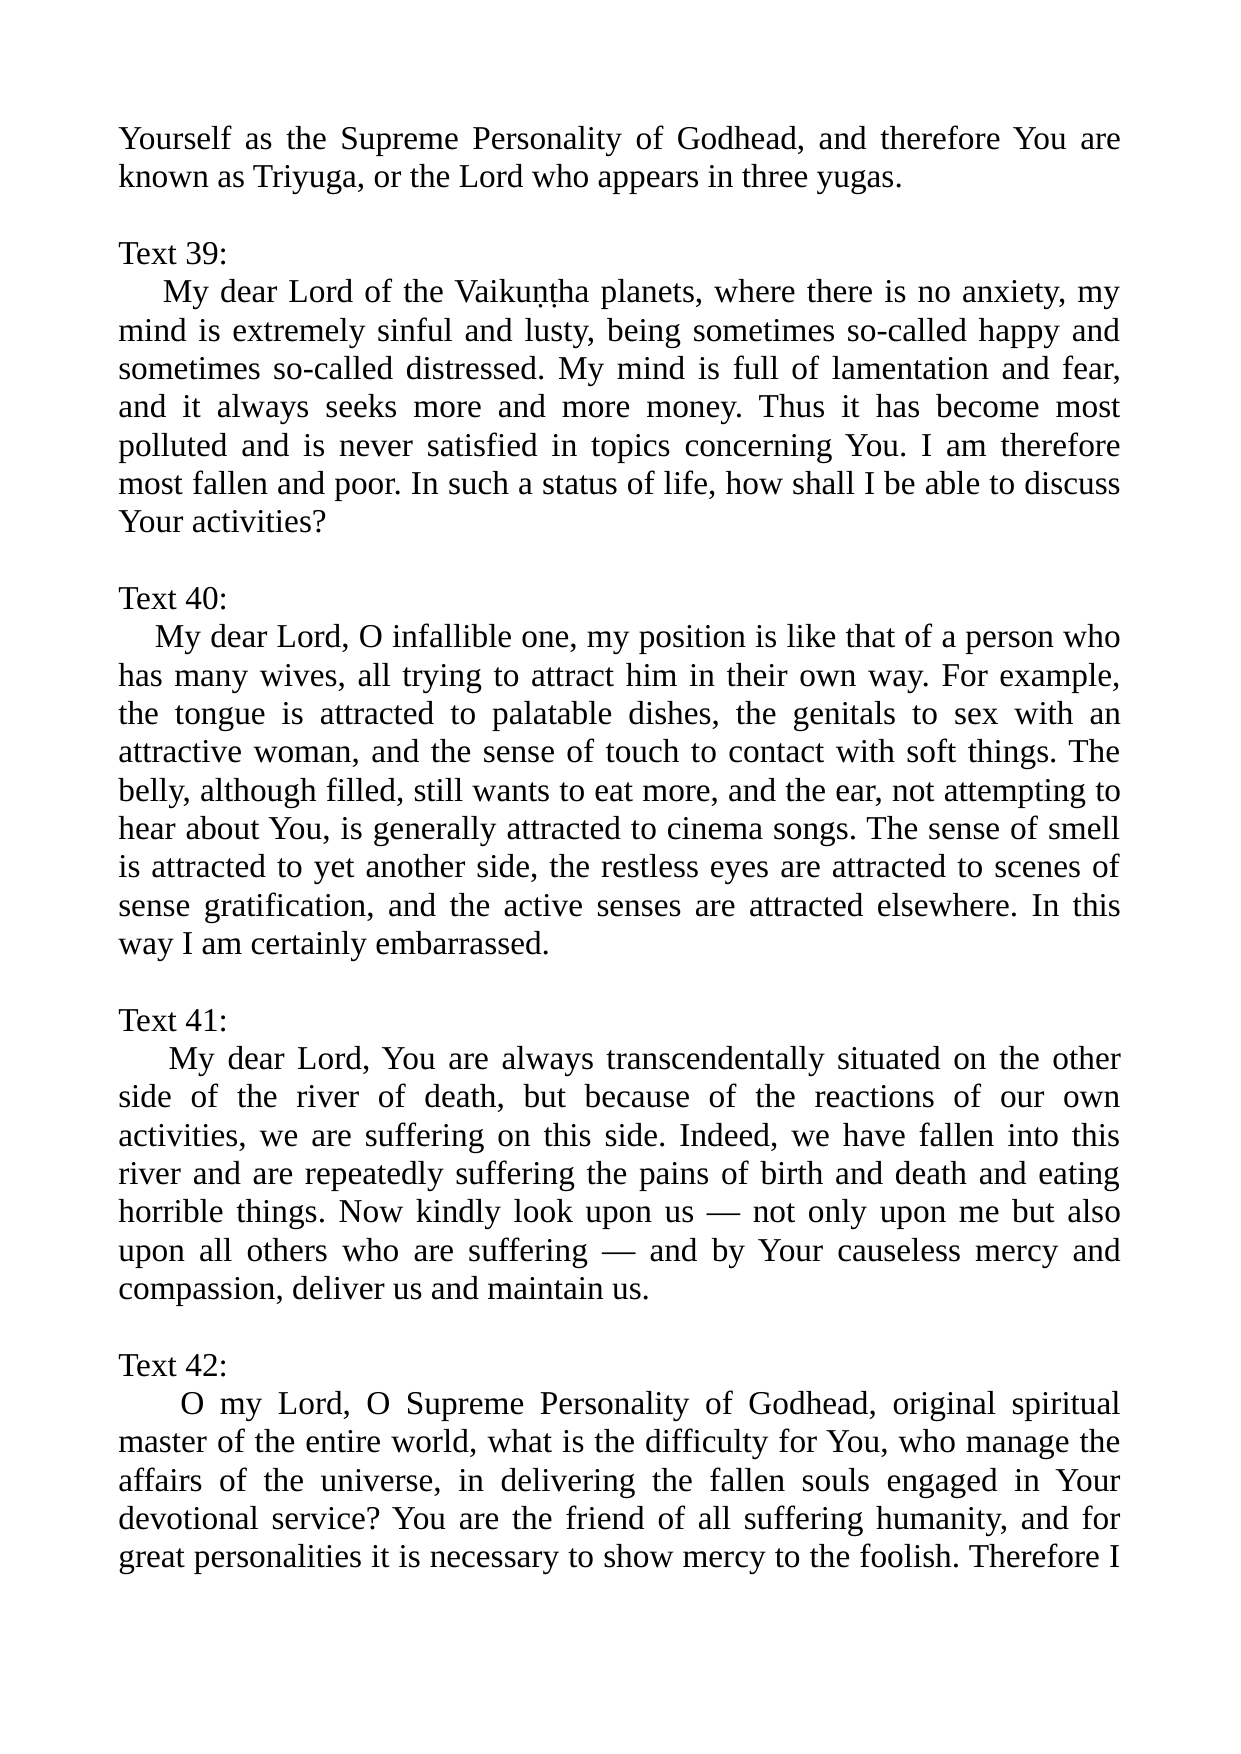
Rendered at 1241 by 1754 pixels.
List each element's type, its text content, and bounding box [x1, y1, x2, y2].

text Yourself as the Supreme Personality of Godhead, and therefore You are known as Triyuga, or the Lord who appears in three yugas. [118, 118, 1122, 195]
text My dear Lord, O infallible one, my position is like that of a person who has many wives, all trying to attract him in their own way. For example, the tongue is attracted to palatable dishes, the genitals to sex with an attractive woman, and the sense of touch to contact with soft things. The belly, although filled, still wants to eat more, and the ear, not attempting to hear about You, is generally attracted to cinema songs. The sense of smell is attracted to yet another side, the restless eyes are attracted to scenes of sense gratification, and the active senses are attracted elsewhere. In this way I am certainly embarrassed. [118, 616, 1122, 961]
text Text 41: [118, 1000, 1122, 1038]
text O my Lord, O Supreme Personality of Godhead, original spiritual master of the entire world, what is the difficulty for You, who manage the affairs of the universe, in delivering the fallen souls engaged in Your devotional service? You are the friend of all suffering humanity, and for great personalities it is necessary to show mercy to the foolish. Therefore I [118, 1383, 1122, 1575]
text Text 39: [118, 233, 1122, 271]
text Text 40: [118, 578, 1122, 616]
text My dear Lord of the Vaikuṇṭha planets, where there is no anxiety, my mind is extremely sinful and lusty, being sometimes so-called happy and sometimes so-called distressed. My mind is full of lamentation and fear, and it always seeks more and more money. Thus it has become most polluted and is never satisfied in topics concerning You. I am therefore most fallen and poor. In such a status of life, how shall I be able to discuss Your activities? [118, 271, 1122, 540]
text Text 42: [118, 1345, 1122, 1383]
text My dear Lord, You are always transcendentally situated on the other side of the river of death, but because of the reactions of our own activities, we are suffering on this side. Indeed, we have fallen into this river and are repeatedly suffering the pains of birth and death and eating horrible things. Now kindly look upon us — not only upon me but also upon all others who are suffering — and by Your causeless mercy and compassion, deliver us and maintain us. [118, 1038, 1122, 1306]
